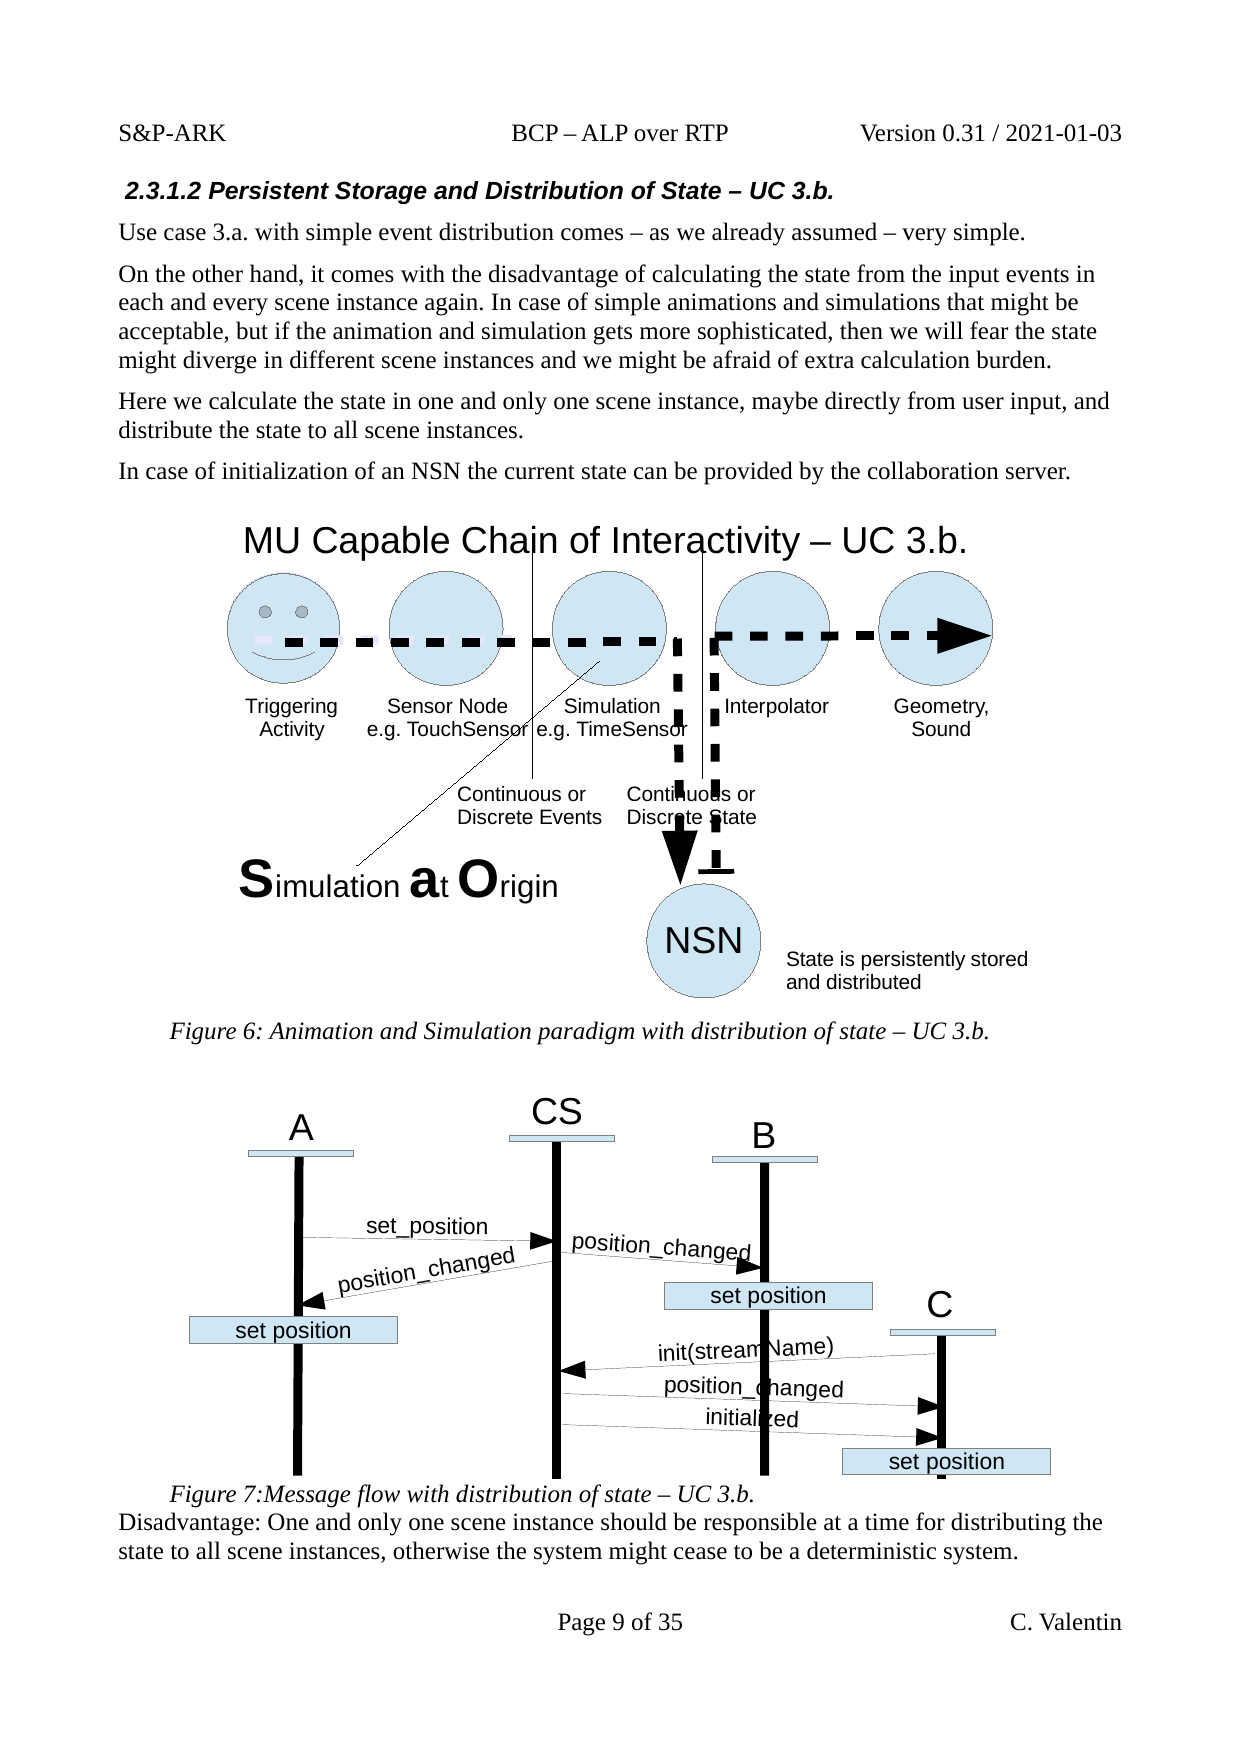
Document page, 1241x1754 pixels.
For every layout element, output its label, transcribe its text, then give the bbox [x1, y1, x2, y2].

text Disadvantage: One and only one scene instance should be responsible at a time for distributing the state to all scene instances, otherwise the system might cease to be a deterministic system. [118, 1086, 1122, 1565]
text Here we calculate the state in one and only one scene instance, maybe directly from user input, and distribute the state to all scene instances. [118, 386, 1122, 444]
text On the other hand, it comes with the disadvantage of calculating the state from the input events in each and every scene instance again. In case of simple animations and simulations that might be acceptable, but if the animation and simulation gets more sophisticated, then we will fear the state might diverge in different scene instances and we might be afraid of extra calculation burden. [118, 259, 1122, 374]
text Use case 3.a. with simple event distribution comes – as we already assumed – very simple. [118, 217, 1122, 246]
text Figure 7:Message flow with distribution of state – UC 3.b. [169, 1098, 1071, 1507]
subtitle Persistent Storage and Distribution of State – UC 3.b. [118, 176, 1122, 205]
text In case of initialization of an NSN the current state can be provided by the collaboration server. [118, 456, 1122, 485]
text Figure 6: Animation and Simulation paradigm with distribution of state – UC 3.b. [169, 509, 1065, 1044]
